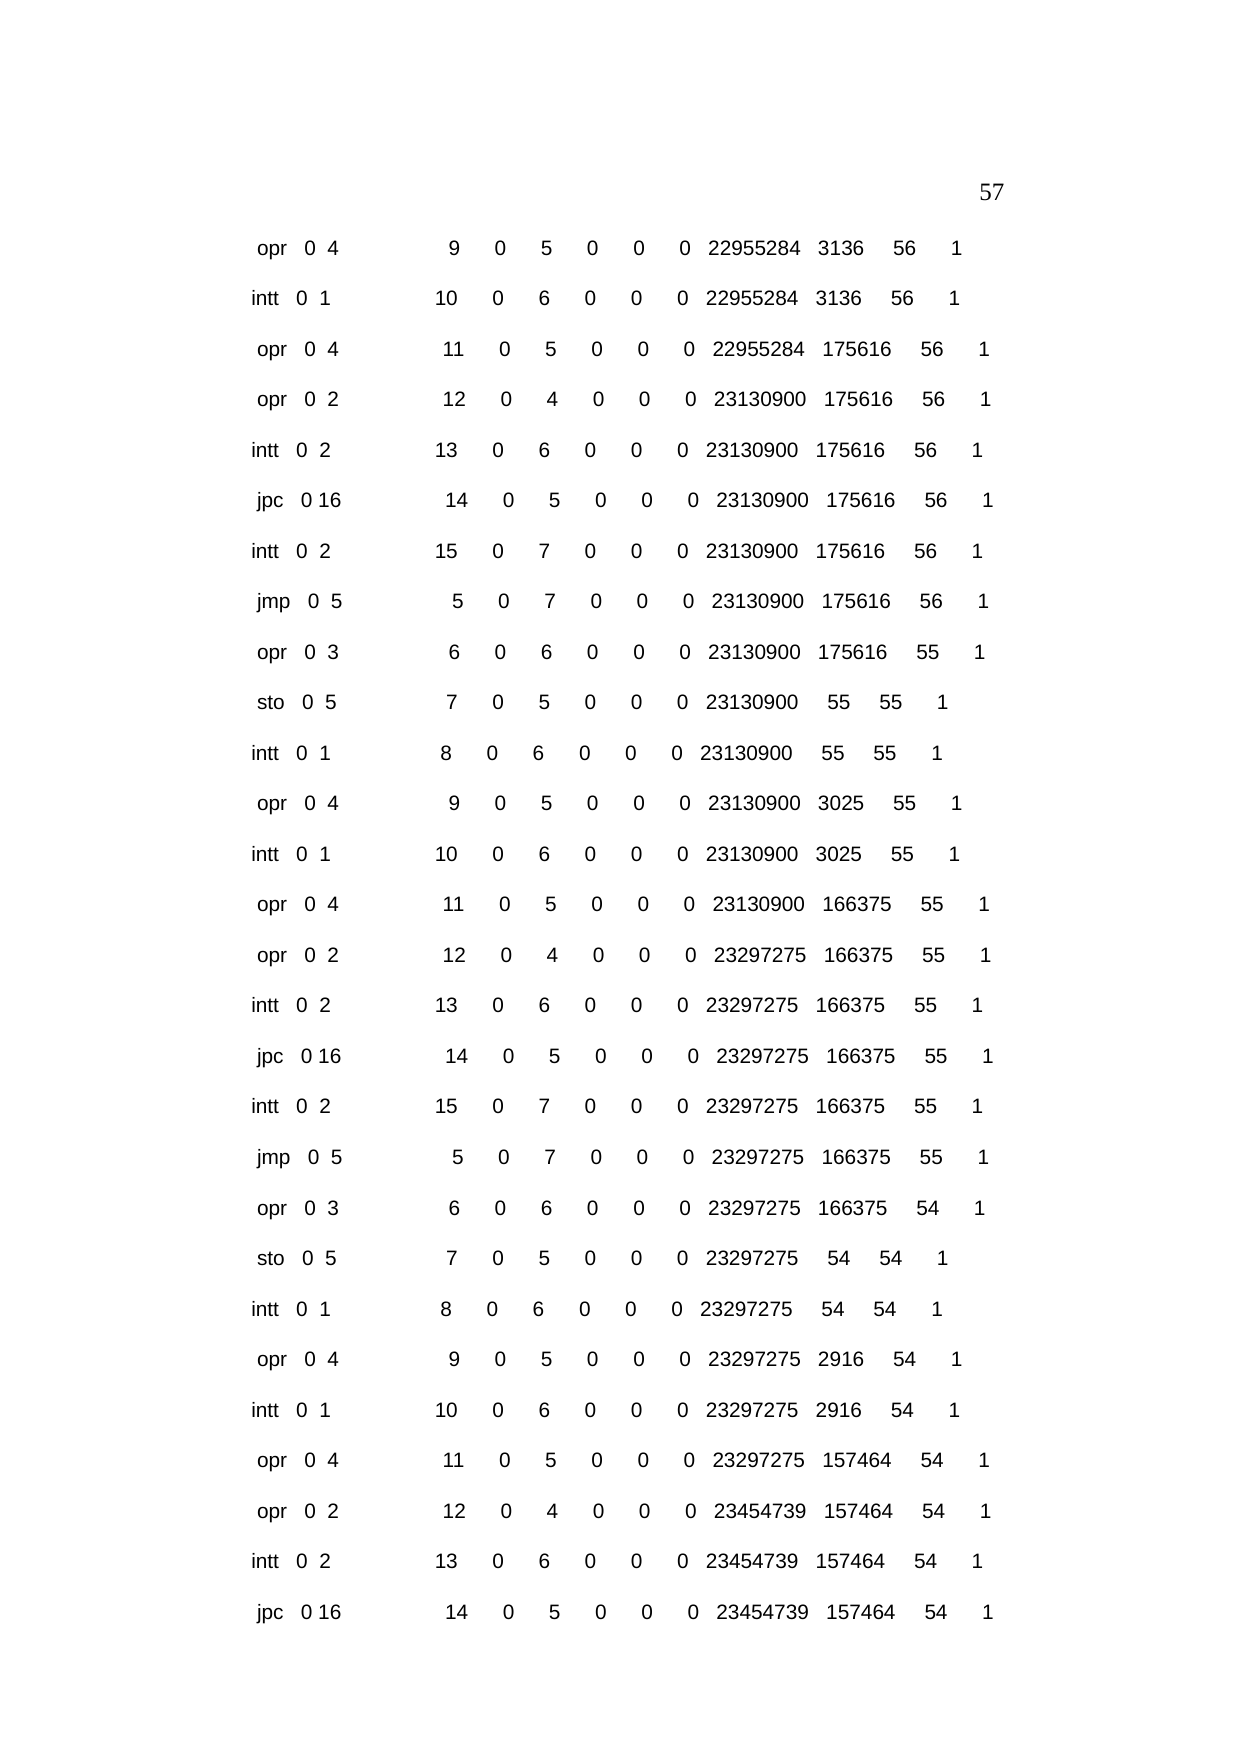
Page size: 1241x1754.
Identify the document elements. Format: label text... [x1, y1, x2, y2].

text opr 0 4 11 0 5 0 0 0 23130900 166375 55 1 [251, 892, 1122, 916]
text sto 0 5 7 0 5 0 0 0 23297275 54 54 1 [251, 1246, 1122, 1270]
text opr 0 3 6 0 6 0 0 0 23297275 166375 54 1 [251, 1195, 1122, 1219]
text opr 0 4 9 0 5 0 0 0 22955284 3136 56 1 [251, 235, 1122, 259]
text opr 0 4 11 0 5 0 0 0 22955284 175616 56 1 [251, 336, 1122, 360]
text intt 0 1 8 0 6 0 0 0 23297275 54 54 1 [251, 1296, 1122, 1320]
text intt 0 1 8 0 6 0 0 0 23130900 55 55 1 [251, 741, 1122, 764]
text intt 0 1 10 0 6 0 0 0 23130900 3025 55 1 [251, 842, 1122, 866]
text opr 0 3 6 0 6 0 0 0 23130900 175616 55 1 [251, 639, 1122, 663]
text jmp 0 5 5 0 7 0 0 0 23130900 175616 56 1 [251, 589, 1122, 613]
text jpc 0 16 14 0 5 0 0 0 23297275 166375 55 1 [251, 1044, 1122, 1068]
text opr 0 4 11 0 5 0 0 0 23297275 157464 54 1 [251, 1448, 1122, 1472]
text intt 0 2 15 0 7 0 0 0 23297275 166375 55 1 [251, 1094, 1122, 1118]
text jpc 0 16 14 0 5 0 0 0 23454739 157464 54 1 [251, 1599, 1122, 1623]
text intt 0 1 10 0 6 0 0 0 23297275 2916 54 1 [251, 1397, 1122, 1421]
text intt 0 2 13 0 6 0 0 0 23297275 166375 55 1 [251, 993, 1122, 1017]
text opr 0 4 9 0 5 0 0 0 23297275 2916 54 1 [251, 1347, 1122, 1371]
text opr 0 4 9 0 5 0 0 0 23130900 3025 55 1 [251, 791, 1122, 815]
text intt 0 1 10 0 6 0 0 0 22955284 3136 56 1 [251, 286, 1122, 310]
text opr 0 2 12 0 4 0 0 0 23297275 166375 55 1 [251, 943, 1122, 967]
text opr 0 2 12 0 4 0 0 0 23130900 175616 56 1 [251, 387, 1122, 411]
text jpc 0 16 14 0 5 0 0 0 23130900 175616 56 1 [251, 488, 1122, 512]
text opr 0 2 12 0 4 0 0 0 23454739 157464 54 1 [251, 1498, 1122, 1522]
text intt 0 2 13 0 6 0 0 0 23130900 175616 56 1 [251, 437, 1122, 461]
text intt 0 2 13 0 6 0 0 0 23454739 157464 54 1 [251, 1549, 1122, 1573]
text sto 0 5 7 0 5 0 0 0 23130900 55 55 1 [251, 690, 1122, 714]
text intt 0 2 15 0 7 0 0 0 23130900 175616 56 1 [251, 538, 1122, 562]
text jmp 0 5 5 0 7 0 0 0 23297275 166375 55 1 [251, 1145, 1122, 1169]
